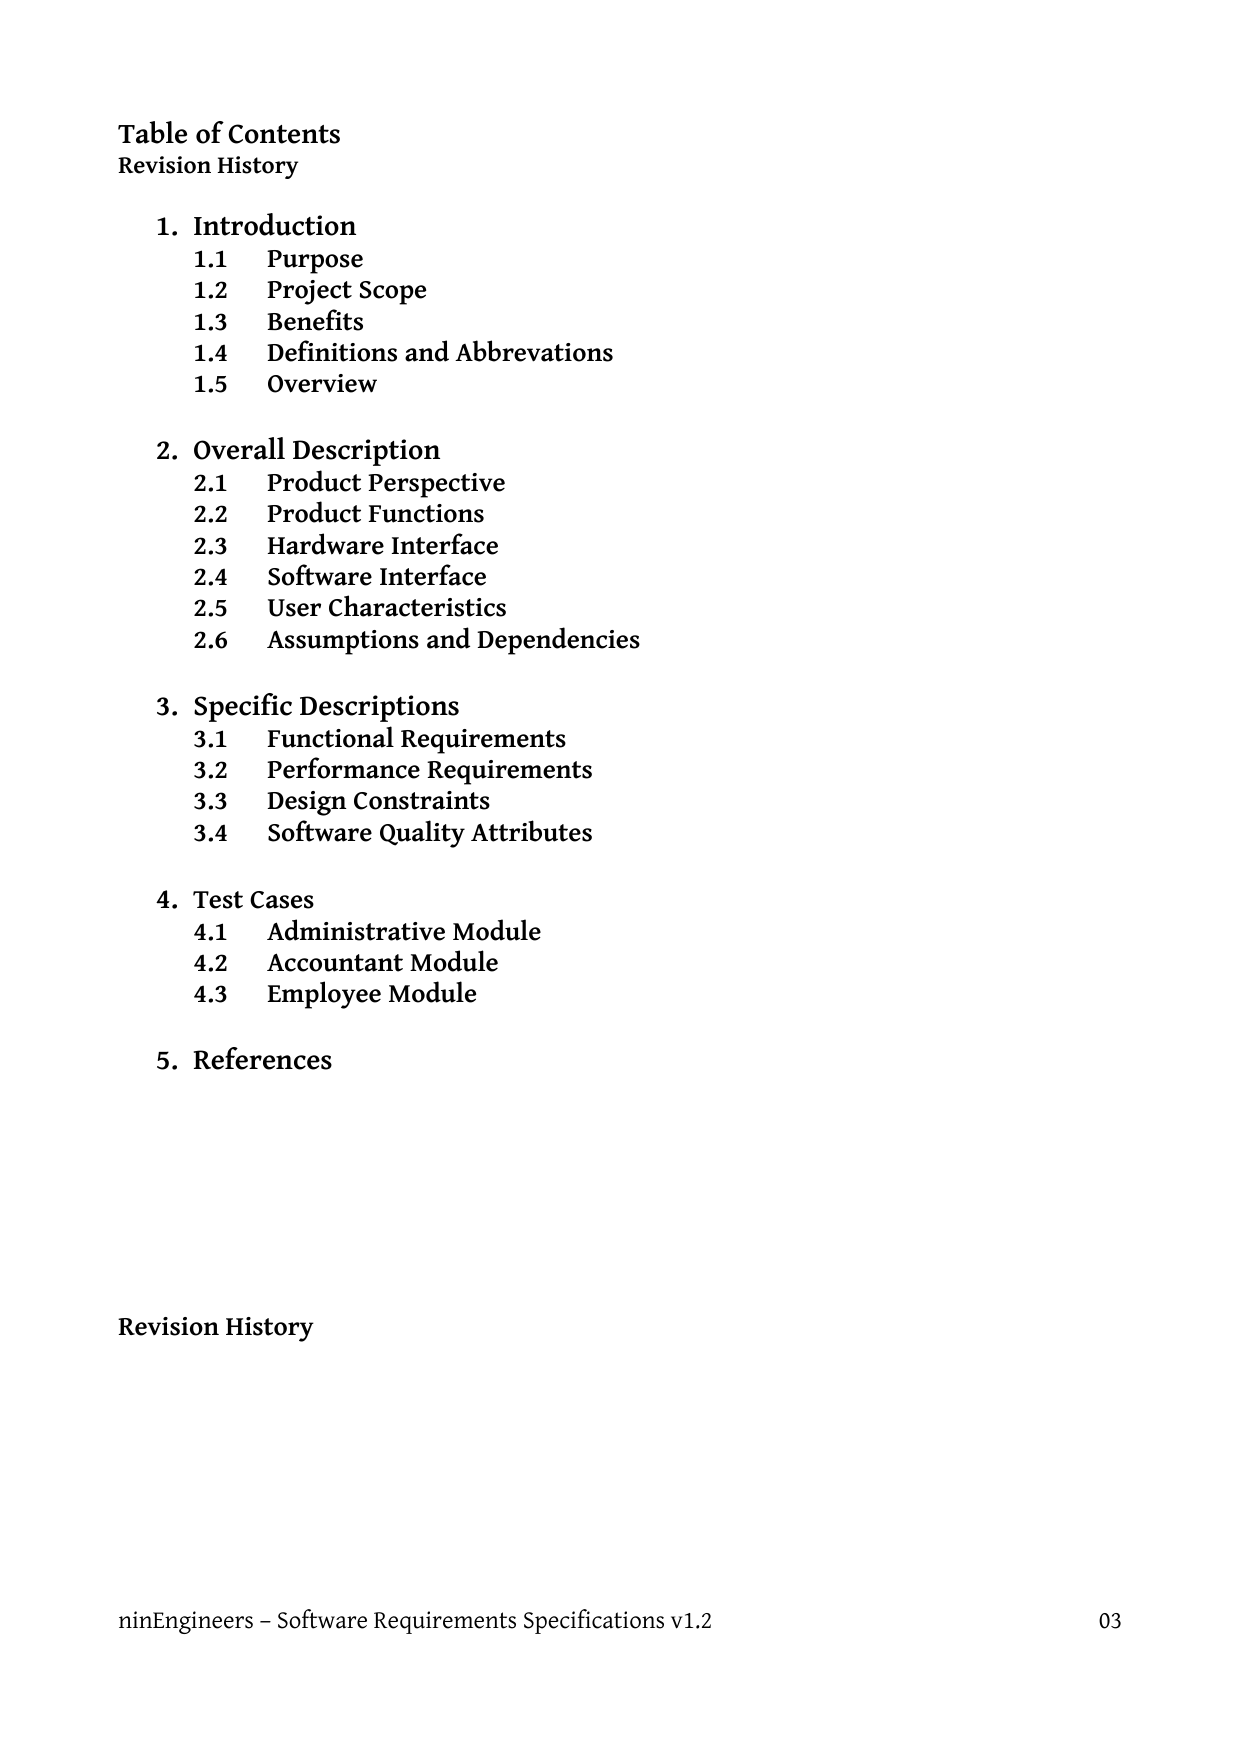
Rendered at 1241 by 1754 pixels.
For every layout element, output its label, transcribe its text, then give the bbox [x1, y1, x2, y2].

list Specific Descriptions 3.1 Functional Requirements 3.2 Performance Requirements 3.3 Design Constraints 3.4 Software Quality Attributes [156, 690, 1122, 883]
text Table of Contents [118, 118, 1122, 152]
list Test Cases 4.1 Administrative Module 4.2 Accountant Module 4.3 Employee Module [156, 883, 1122, 1044]
list Overall Description 2.1 Product Perspective 2.2 Product Functions 2.3 Hardware Interface 2.4 Software Interface 2.5 User Characteristics 2.6 Assumptions and Dependencies [156, 434, 1122, 690]
text Revision History [118, 152, 1122, 181]
list References [156, 1044, 1122, 1078]
list Introduction 1.1 Purpose 1.2 Project Scope 1.3 Benefits 1.4 Definitions and Abbrevations 1.5 Overview [156, 210, 1122, 434]
text Revision History [118, 1312, 1122, 1437]
